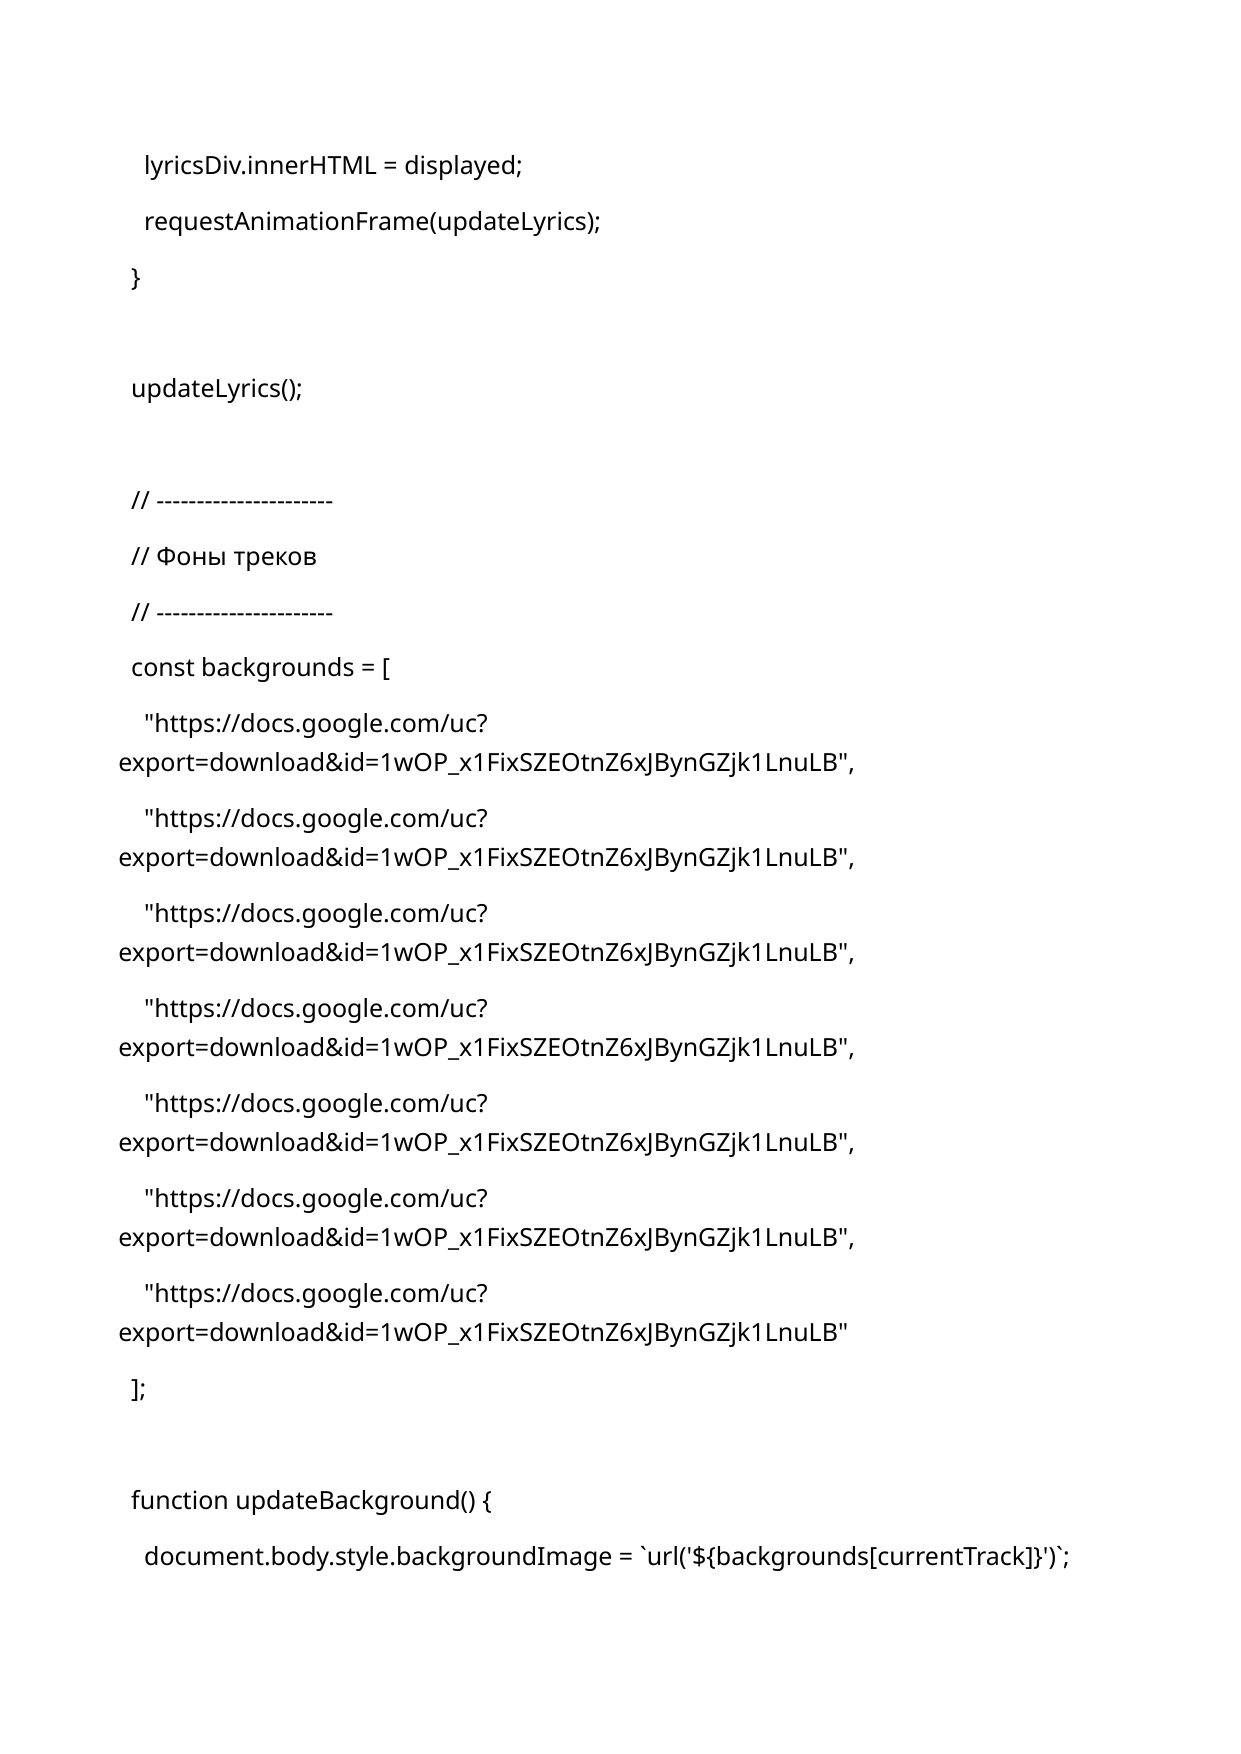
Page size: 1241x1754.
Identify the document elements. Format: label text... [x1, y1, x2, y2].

text // ---------------------- [118, 594, 1122, 628]
text updateLyrics(); [118, 371, 1122, 405]
text "https://docs.google.com/uc?export=download&id=1wOP_x1FixSZEOtnZ6xJBynGZjk1LnuLB" [118, 1276, 1122, 1349]
text lyricsDiv.innerHTML = displayed; [118, 148, 1122, 182]
text // Фоны треков [118, 538, 1122, 572]
text "https://docs.google.com/uc?export=download&id=1wOP_x1FixSZEOtnZ6xJBynGZjk1LnuLB", [118, 1086, 1122, 1159]
text "https://docs.google.com/uc?export=download&id=1wOP_x1FixSZEOtnZ6xJBynGZjk1LnuLB", [118, 1181, 1122, 1254]
text "https://docs.google.com/uc?export=download&id=1wOP_x1FixSZEOtnZ6xJBynGZjk1LnuLB", [118, 991, 1122, 1064]
text function updateBackground() { [118, 1483, 1122, 1517]
text } [118, 259, 1122, 293]
text "https://docs.google.com/uc?export=download&id=1wOP_x1FixSZEOtnZ6xJBynGZjk1LnuLB", [118, 896, 1122, 969]
text const backgrounds = [ [118, 650, 1122, 684]
text requestAnimationFrame(updateLyrics); [118, 203, 1122, 237]
text "https://docs.google.com/uc?export=download&id=1wOP_x1FixSZEOtnZ6xJBynGZjk1LnuLB", [118, 706, 1122, 779]
text ]; [118, 1371, 1122, 1405]
text document.body.style.backgroundImage = `url('${backgrounds[currentTrack]}')`; [118, 1538, 1122, 1572]
text "https://docs.google.com/uc?export=download&id=1wOP_x1FixSZEOtnZ6xJBynGZjk1LnuLB", [118, 801, 1122, 874]
text // ---------------------- [118, 483, 1122, 517]
